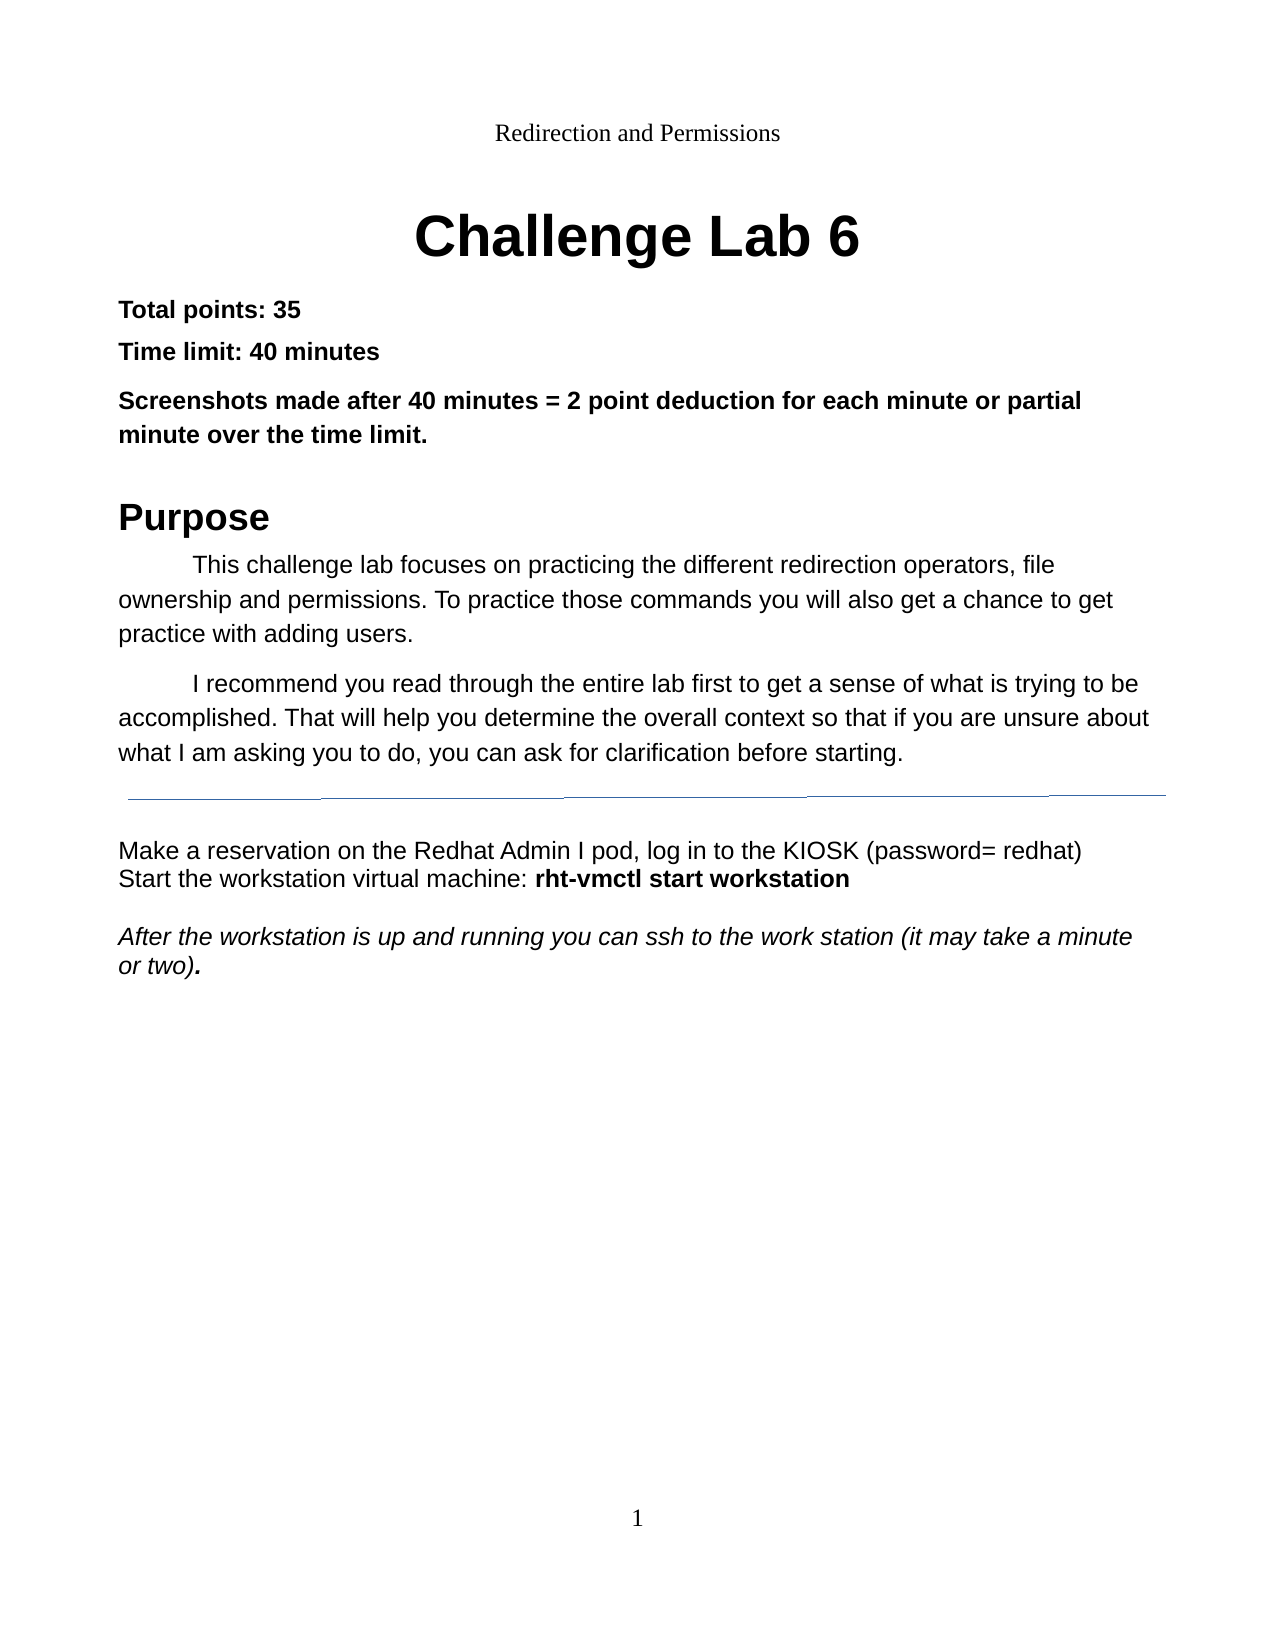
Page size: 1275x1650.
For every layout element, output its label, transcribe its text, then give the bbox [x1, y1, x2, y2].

subtitle Total points: 35 [118, 296, 1157, 324]
text Make a reservation on the Redhat Admin I pod, log in to the KIOSK (password= redhat) [118, 836, 1157, 864]
text After the workstation is up and running you can ssh to the work station (it may take a minute or two). [118, 922, 1157, 979]
text Start the workstation virtual machine: rht-vmctl start workstation [118, 864, 1157, 893]
text This challenge lab focuses on practicing the different redirection operators, file ownership and permissions. To practice those commands you will also get a chance to get practice with adding users. [118, 551, 1157, 648]
text Screenshots made after 40 minutes = 2 point deduction for each minute or partial minute over the time limit. [118, 386, 1157, 449]
text I recommend you read through the entire lab first to get a sense of what is trying to be accomplished. That will help you determine the overall context so that if you are unsure about what I am asking you to do, you can ask for clarification before starting. [118, 668, 1157, 766]
subtitle Purpose [118, 494, 1157, 538]
text Time limit: 40 minutes [118, 337, 1157, 366]
title Challenge Lab 6 [118, 201, 1157, 268]
